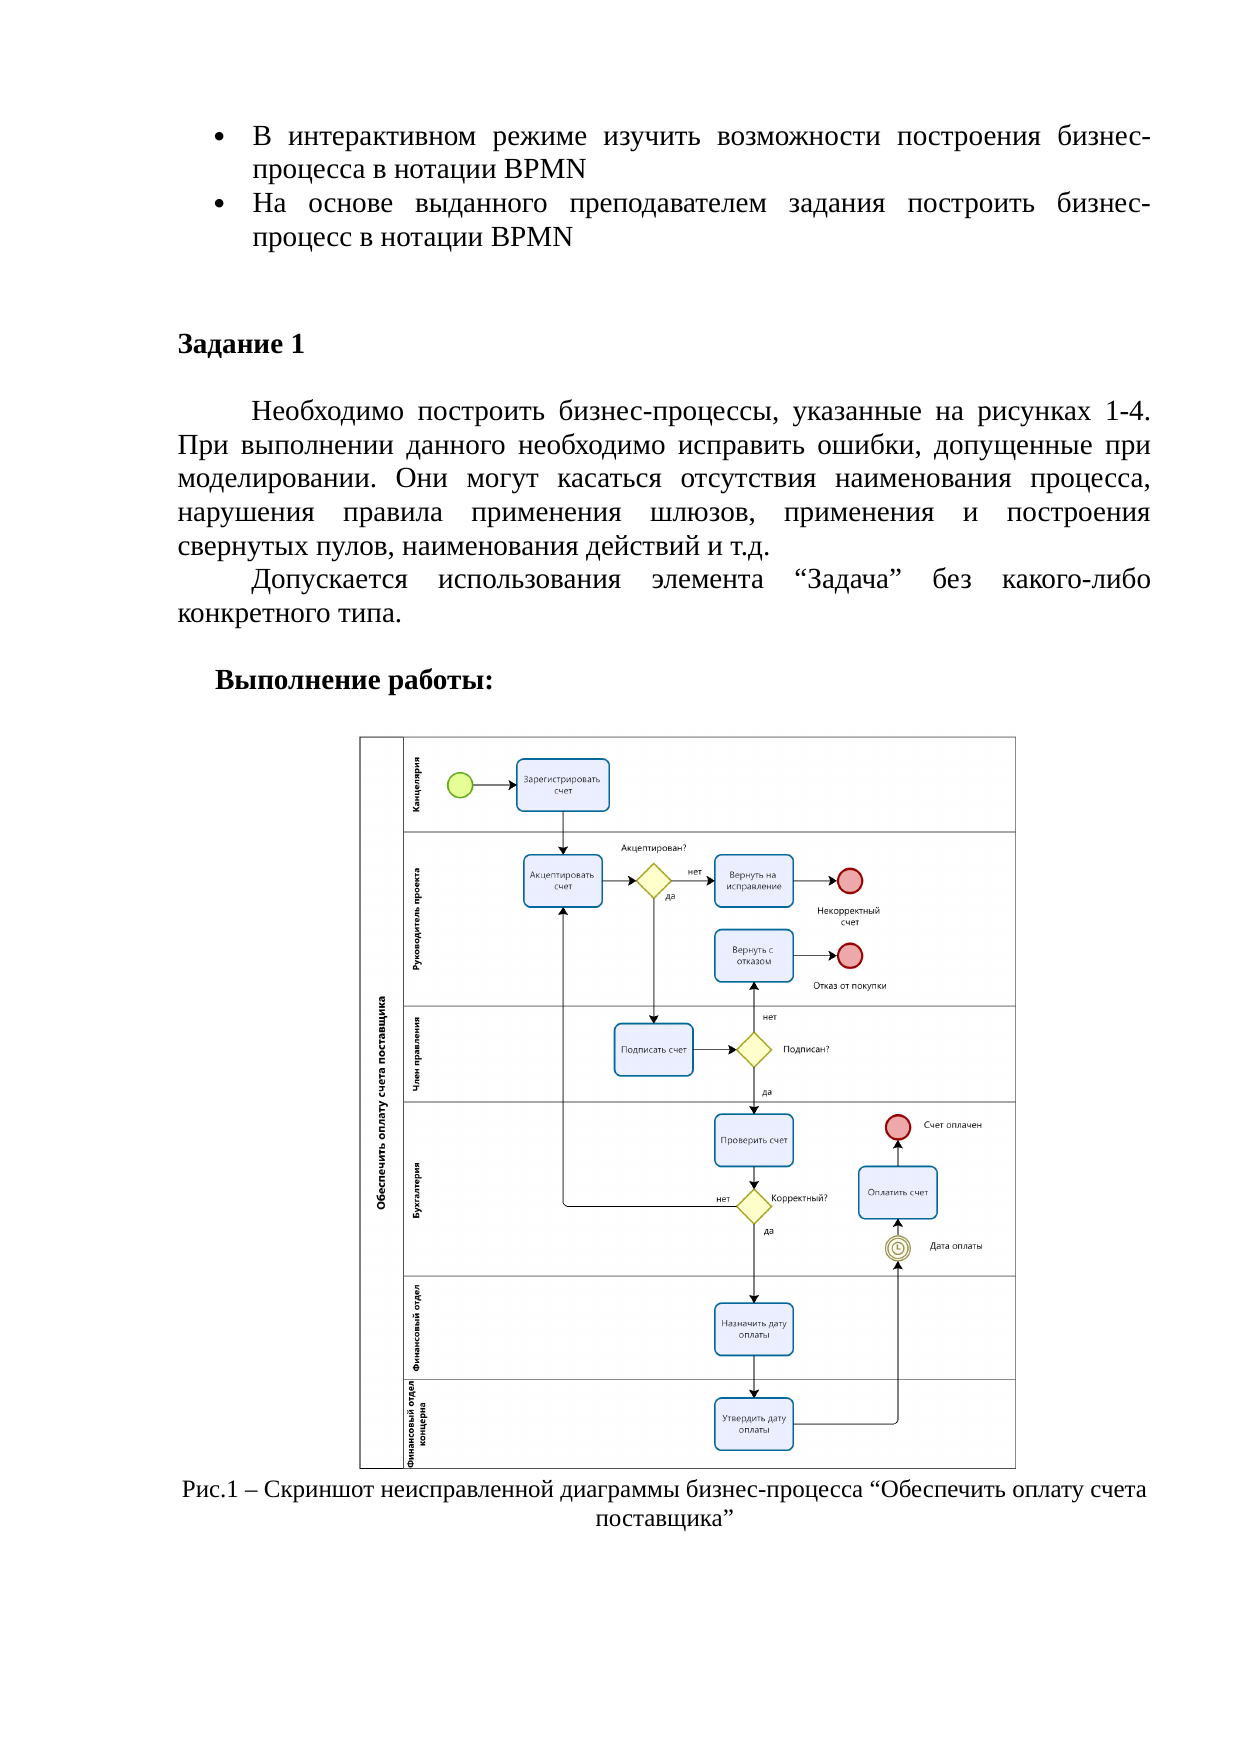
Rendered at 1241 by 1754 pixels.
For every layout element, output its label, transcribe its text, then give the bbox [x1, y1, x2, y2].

text Необходимо построить бизнес-процессы, указанные на рисунках 1-4. При выполнении данного необходимо исправить ошибки, допущенные при моделировании. Они могут касаться отсутствия наименования процесса, нарушения правила применения шлюзов, применения и построения свернутых пулов, наименования действий и т.д. [177, 393, 1152, 561]
text Выполнение работы: [215, 662, 1152, 695]
text Рис.1 – Скриншот неисправленной диаграммы бизнес-процесса “Обеспечить оплату счета поставщика” [177, 1474, 1152, 1532]
list В интерактивном режиме изучить возможности построения бизнес-процесса в нотации BPMN [215, 118, 1152, 185]
text Допускается использования элемента “Задача” без какого-либо конкретного типа. [177, 561, 1152, 628]
list На основе выданного преподавателем задания построить бизнес-процесс в нотации BPMN [215, 185, 1152, 252]
text Задание 1 [177, 326, 1152, 360]
